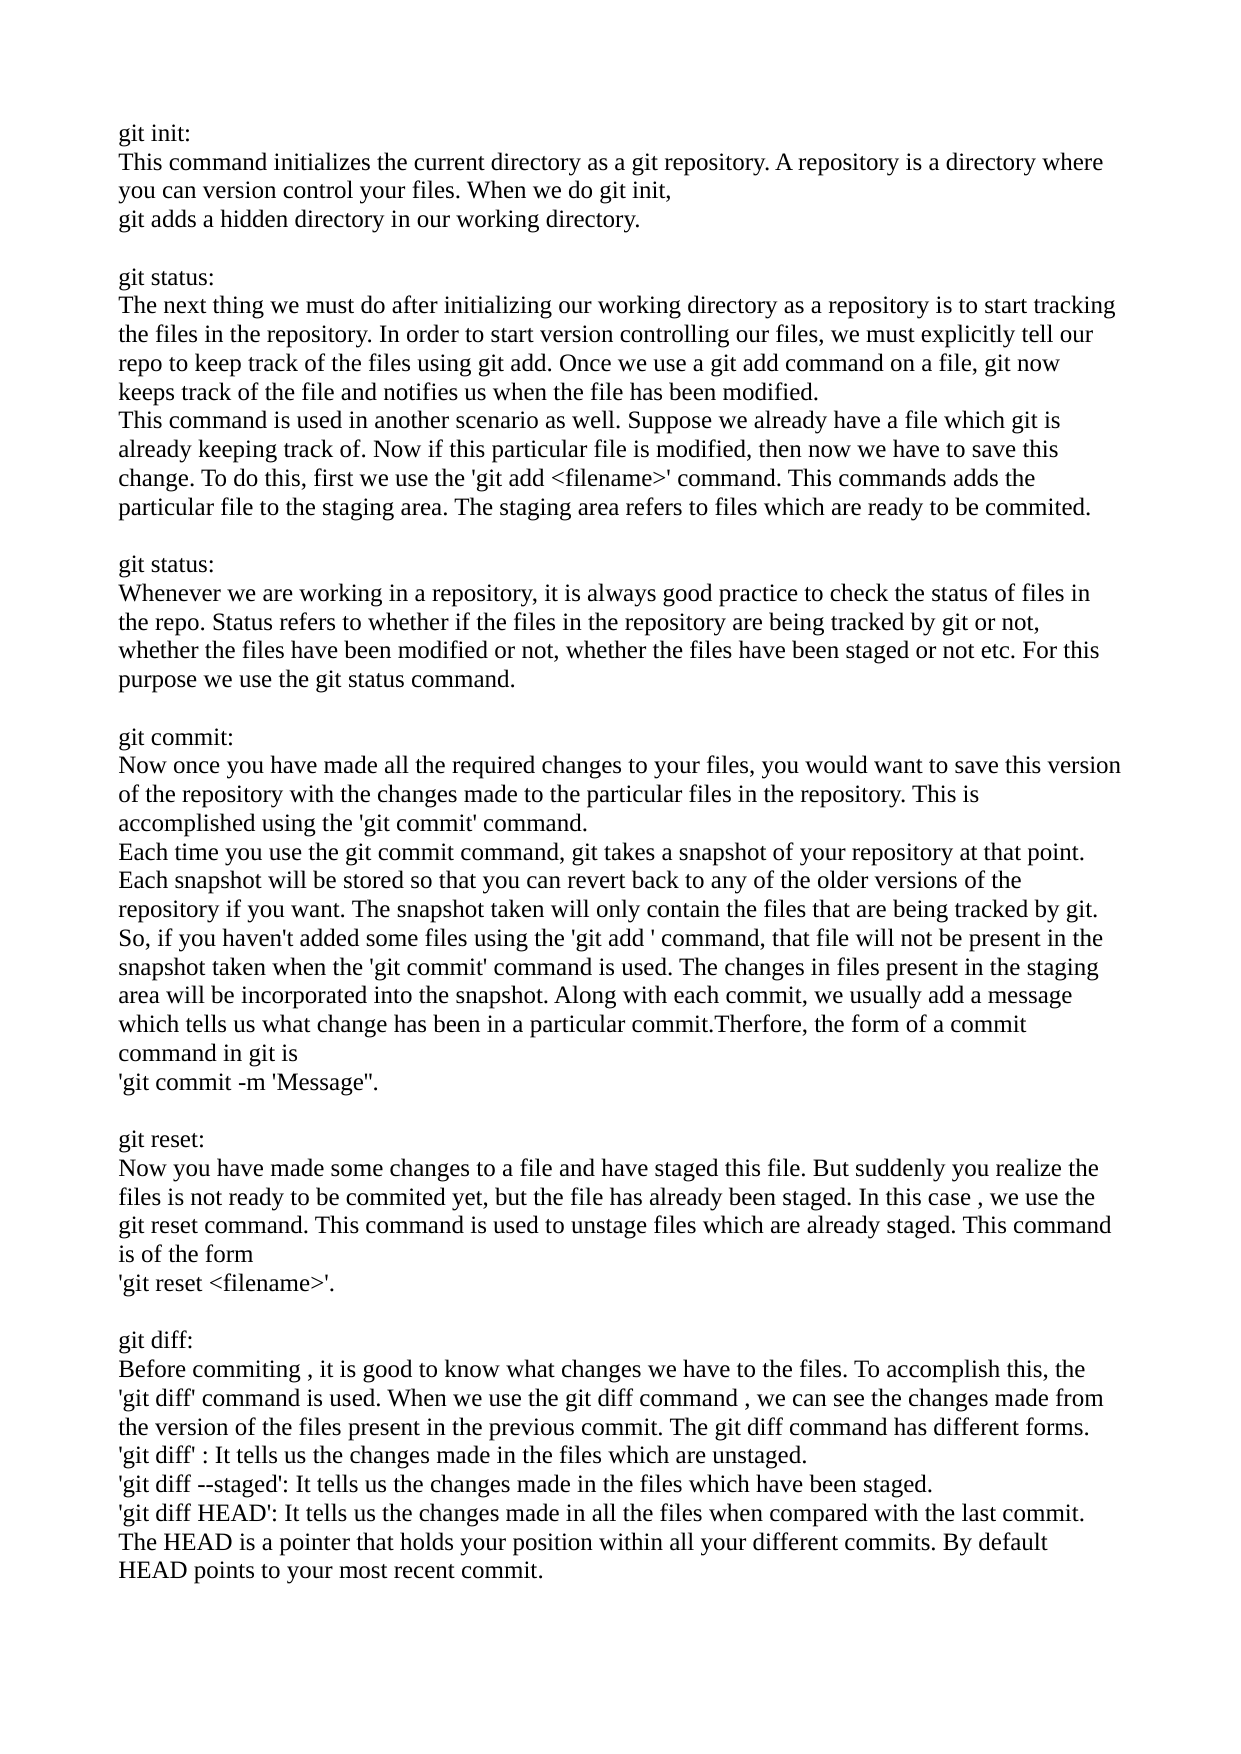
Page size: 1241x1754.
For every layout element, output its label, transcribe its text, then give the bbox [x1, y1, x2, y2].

text git init: [118, 118, 1122, 147]
text git status: [118, 549, 1122, 578]
text The HEAD is a pointer that holds your position within all your different commits. By default HEAD points to your most recent commit. [118, 1527, 1122, 1584]
text Whenever we are working in a repository, it is always good practice to check the status of files in the repo. Status refers to whether if the files in the repository are being tracked by git or not, whether the files have been modified or not, whether the files have been staged or not etc. For this purpose we use the git status command. [118, 578, 1122, 693]
text 'git commit -m 'Message''. [118, 1067, 1122, 1096]
text git commit: [118, 722, 1122, 751]
text This command initializes the current directory as a git repository. A repository is a directory where you can version control your files. When we do git init, [118, 147, 1122, 204]
text git status: [118, 262, 1122, 291]
text 'git diff' : It tells us the changes made in the files which are unstaged. [118, 1441, 1122, 1469]
text git reset: [118, 1124, 1122, 1153]
text Now once you have made all the required changes to your files, you would want to save this version of the repository with the changes made to the particular files in the repository. This is accomplished using the 'git commit' command. [118, 751, 1122, 837]
text 'git reset <filename>'. [118, 1268, 1122, 1297]
text Now you have made some changes to a file and have staged this file. But suddenly you realize the files is not ready to be commited yet, but the file has already been staged. In this case , we use the git reset command. This command is used to unstage files which are already staged. This command is of the form [118, 1153, 1122, 1268]
text This command is used in another scenario as well. Suppose we already have a file which git is already keeping track of. Now if this particular file is modified, then now we have to save this change. To do this, first we use the 'git add <filename>' command. This commands adds the particular file to the staging area. The staging area refers to files which are ready to be commited. [118, 406, 1122, 521]
text The next thing we must do after initializing our working directory as a repository is to start tracking the files in the repository. In order to start version controlling our files, we must explicitly tell our repo to keep track of the files using git add. Once we use a git add command on a file, git now keeps track of the file and notifies us when the file has been modified. [118, 291, 1122, 406]
text git adds a hidden directory in our working directory. [118, 204, 1122, 233]
text 'git diff --staged': It tells us the changes made in the files which have been staged. [118, 1469, 1122, 1498]
text Before commiting , it is good to know what changes we have to the files. To accomplish this, the 'git diff' command is used. When we use the git diff command , we can see the changes made from the version of the files present in the previous commit. The git diff command has different forms. [118, 1354, 1122, 1441]
text git diff: [118, 1326, 1122, 1354]
text Each time you use the git commit command, git takes a snapshot of your repository at that point. Each snapshot will be stored so that you can revert back to any of the older versions of the repository if you want. The snapshot taken will only contain the files that are being tracked by git. So, if you haven't added some files using the 'git add ' command, that file will not be present in the snapshot taken when the 'git commit' command is used. The changes in files present in the staging area will be incorporated into the snapshot. Along with each commit, we usually add a message which tells us what change has been in a particular commit.Therfore, the form of a commit command in git is [118, 837, 1122, 1067]
text 'git diff HEAD': It tells us the changes made in all the files when compared with the last commit. [118, 1498, 1122, 1527]
